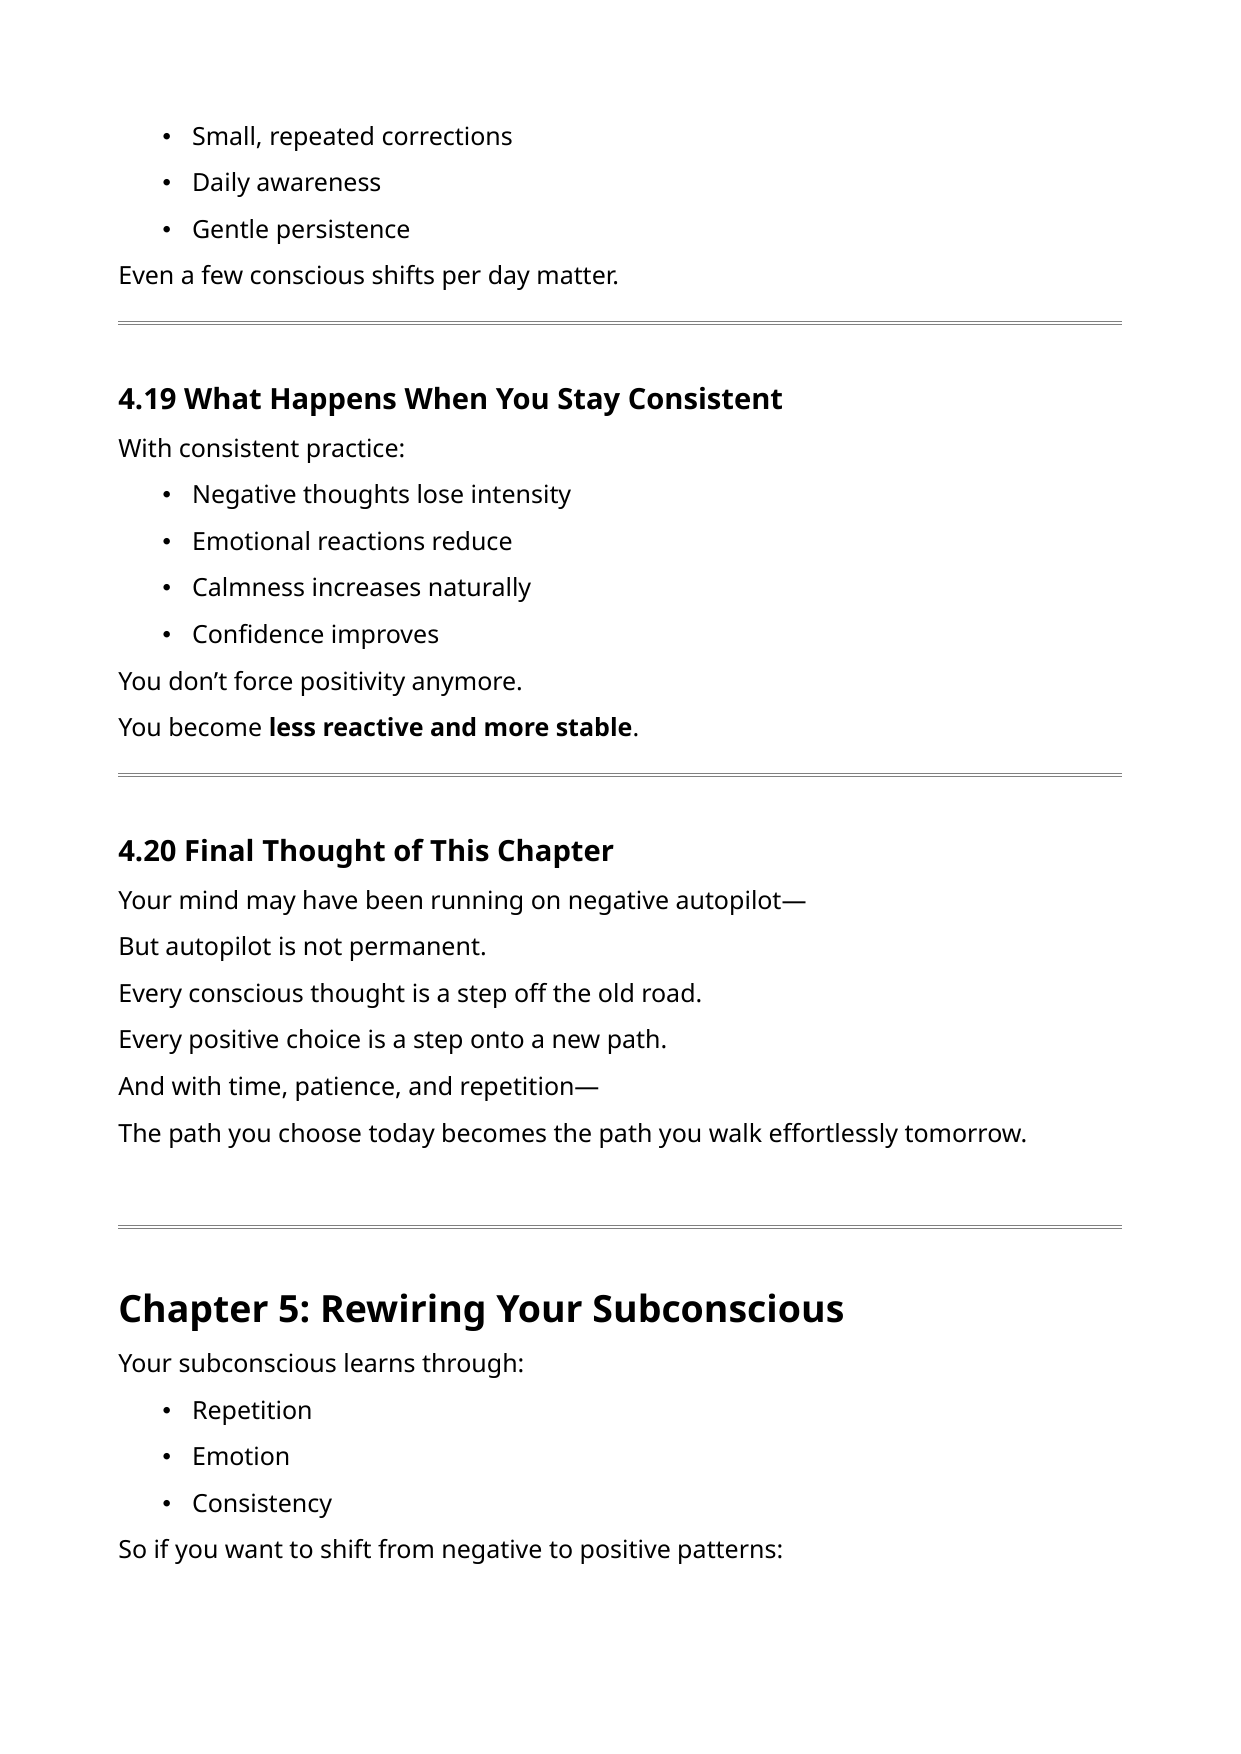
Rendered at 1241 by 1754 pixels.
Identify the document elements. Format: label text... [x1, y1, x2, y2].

text And with time, patience, and repetition— [118, 1069, 1122, 1103]
list Daily awareness [162, 165, 1122, 199]
text Your subconscious learns through: [118, 1346, 1122, 1380]
list Consistency [162, 1485, 1122, 1519]
text You become less reactive and more stable. [118, 710, 1122, 744]
list Confidence improves [162, 617, 1122, 651]
list Repetition [162, 1392, 1122, 1426]
list Negative thoughts lose intensity [162, 477, 1122, 511]
subtitle 4.20 Final Thought of This Chapter [118, 830, 1122, 870]
text So if you want to shift from negative to positive patterns: [118, 1532, 1122, 1566]
text Your mind may have been running on negative autopilot— [118, 882, 1122, 916]
text You don’t force positivity anymore. [118, 663, 1122, 697]
text But autopilot is not permanent. [118, 929, 1122, 963]
text With consistent practice: [118, 430, 1122, 464]
list Emotion [162, 1439, 1122, 1473]
text Every conscious thought is a step off the old road. [118, 976, 1122, 1009]
list Gentle persistence [162, 211, 1122, 245]
list Small, repeated corrections [162, 118, 1122, 152]
list Calmness increases naturally [162, 570, 1122, 604]
list Emotional reactions reduce [162, 523, 1122, 558]
text The path you choose today becomes the path you walk effortlessly tomorrow. [118, 1115, 1122, 1149]
text Every positive choice is a step onto a new path. [118, 1022, 1122, 1056]
subtitle 4.19 What Happens When You Stay Consistent [118, 378, 1122, 418]
text Even a few conscious shifts per day matter. [118, 258, 1122, 292]
subtitle Chapter 5: Rewiring Your Subconscious [118, 1282, 1122, 1333]
